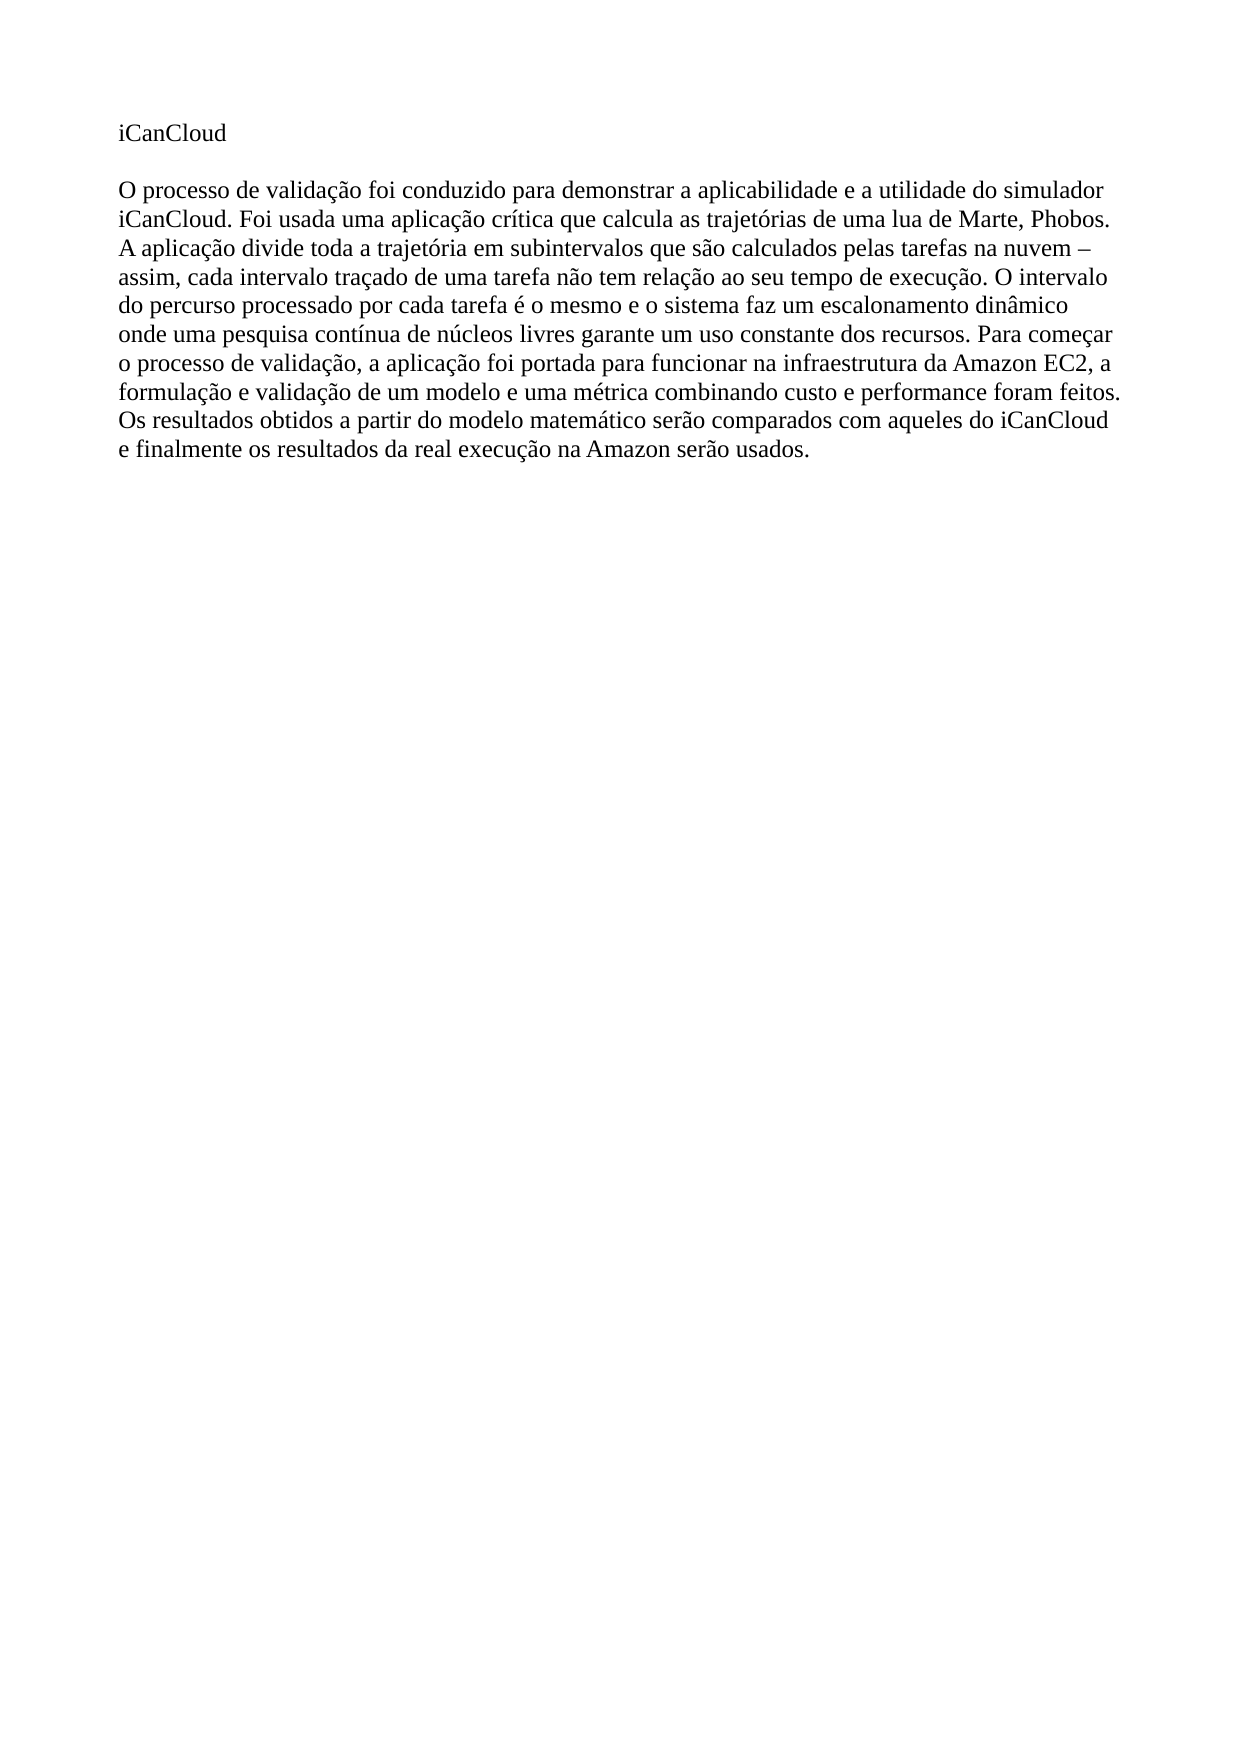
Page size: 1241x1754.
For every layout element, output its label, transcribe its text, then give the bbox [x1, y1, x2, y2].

text iCanCloud [118, 118, 1122, 147]
text O processo de validação foi conduzido para demonstrar a aplicabilidade e a utilidade do simulador iCanCloud. Foi usada uma aplicação crítica que calcula as trajetórias de uma lua de Marte, Phobos. A aplicação divide toda a trajetória em subintervalos que são calculados pelas tarefas na nuvem – assim, cada intervalo traçado de uma tarefa não tem relação ao seu tempo de execução. O intervalo do percurso processado por cada tarefa é o mesmo e o sistema faz um escalonamento dinâmico onde uma pesquisa contínua de núcleos livres garante um uso constante dos recursos. Para começar o processo de validação, a aplicação foi portada para funcionar na infraestrutura da Amazon EC2, a formulação e validação de um modelo e uma métrica combinando custo e performance foram feitos. Os resultados obtidos a partir do modelo matemático serão comparados com aqueles do iCanCloud e finalmente os resultados da real execução na Amazon serão usados. [118, 176, 1122, 463]
